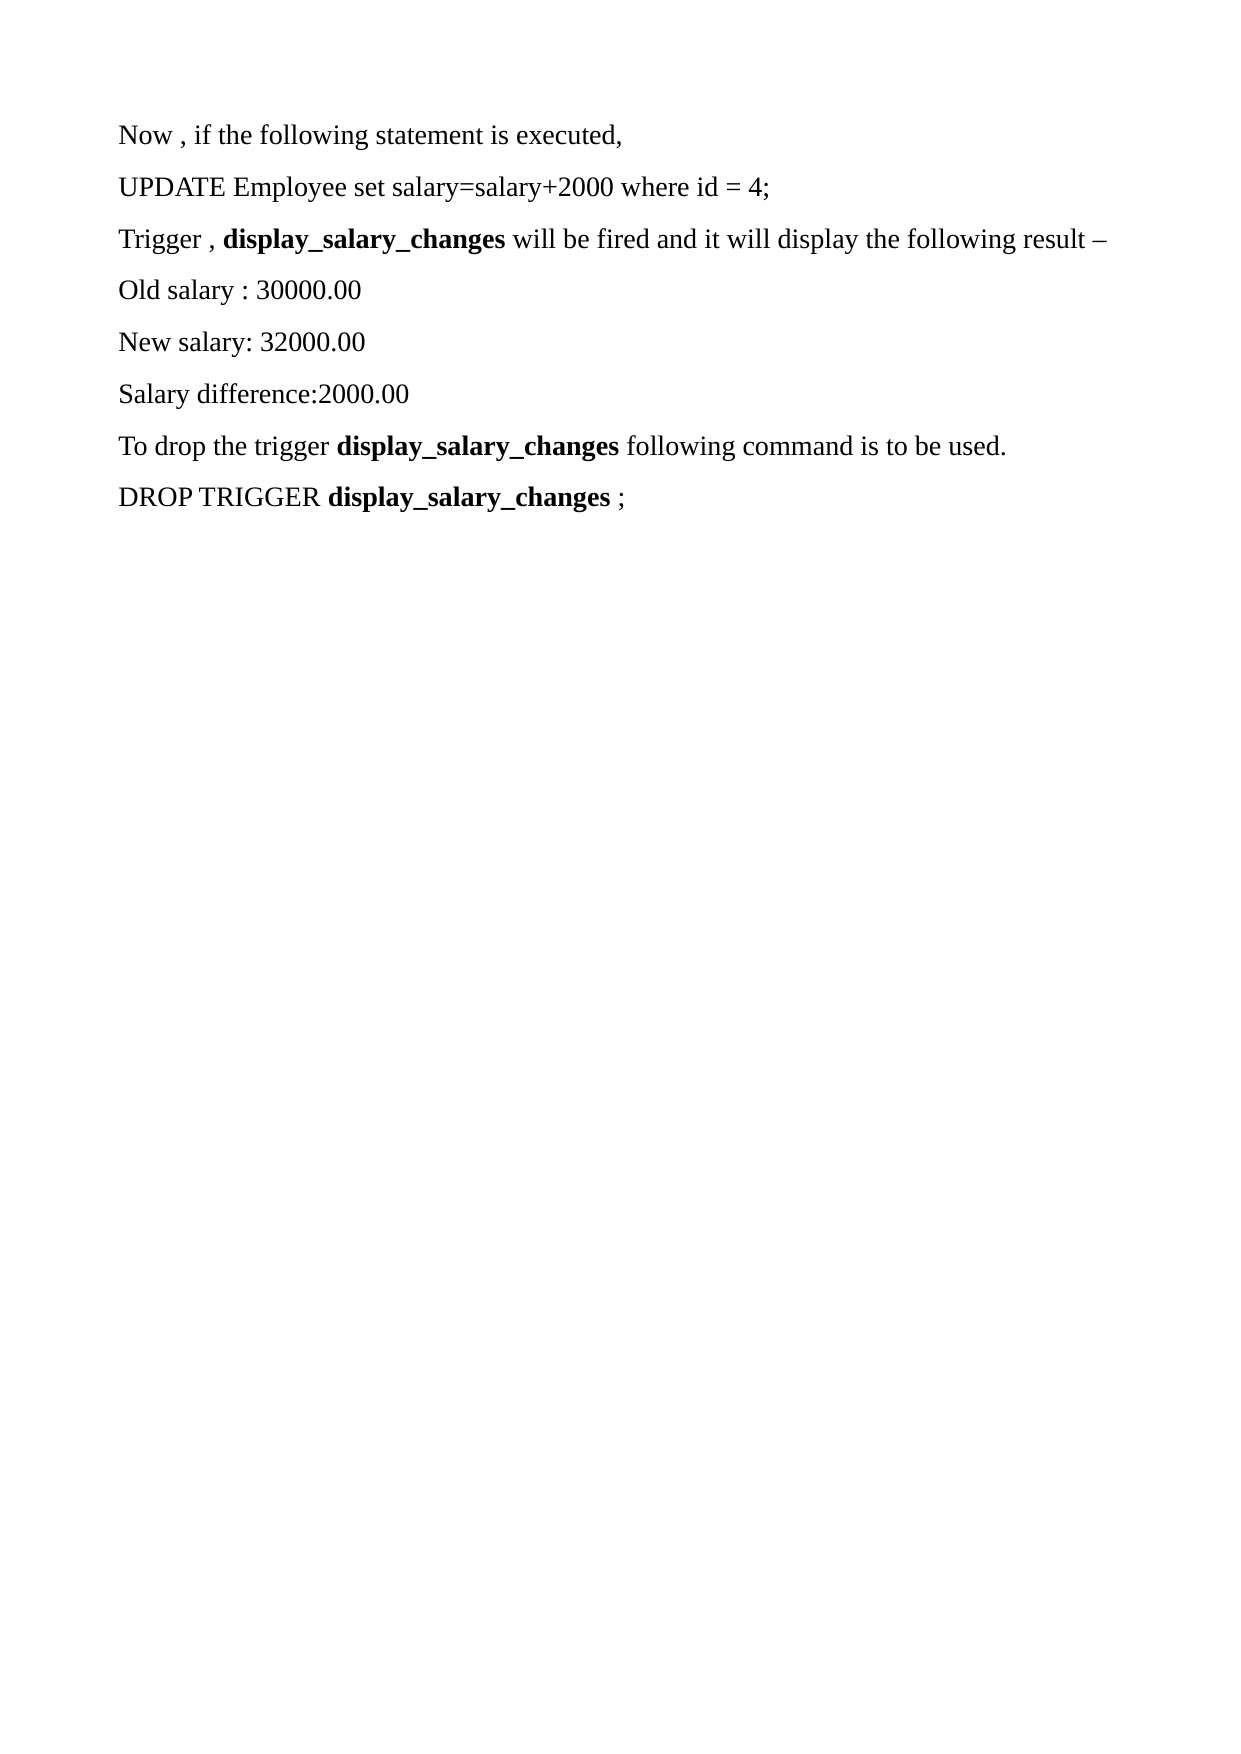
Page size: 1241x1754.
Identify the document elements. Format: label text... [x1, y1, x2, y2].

text Salary difference:2000.00 [118, 377, 1122, 409]
text New salary: 32000.00 [118, 325, 1122, 358]
text Trigger , display_salary_changes will be fired and it will display the following result – [118, 222, 1122, 254]
text To drop the trigger display_salary_changes following command is to be used. [118, 429, 1122, 461]
text UPDATE Employee set salary=salary+2000 where id = 4; [118, 170, 1122, 202]
text DROP TRIGGER display_salary_changes ; [118, 481, 1122, 513]
text Old salary : 30000.00 [118, 273, 1122, 306]
text Now , if the following statement is executed, [118, 118, 1122, 151]
